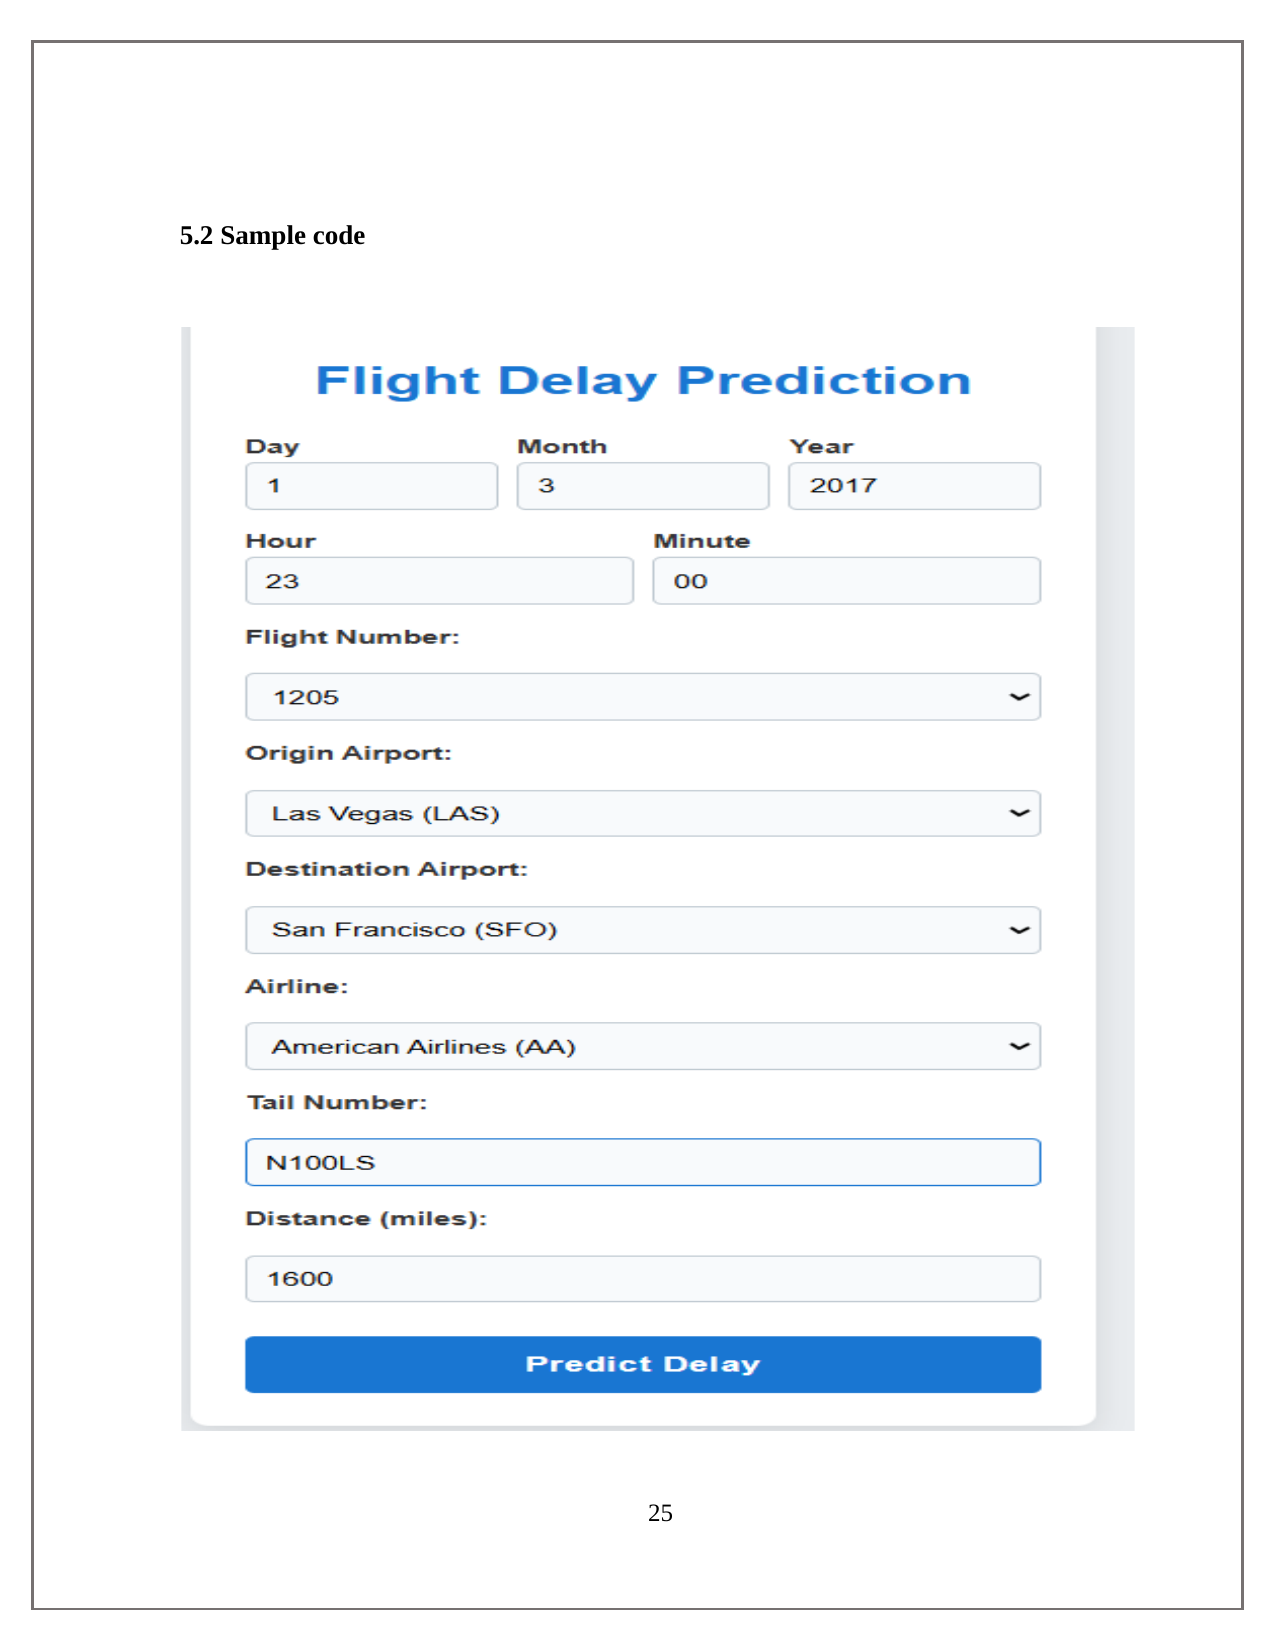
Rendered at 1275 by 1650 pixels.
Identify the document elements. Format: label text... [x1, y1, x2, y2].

subtitle 5.2 Sample code [179, 219, 412, 250]
